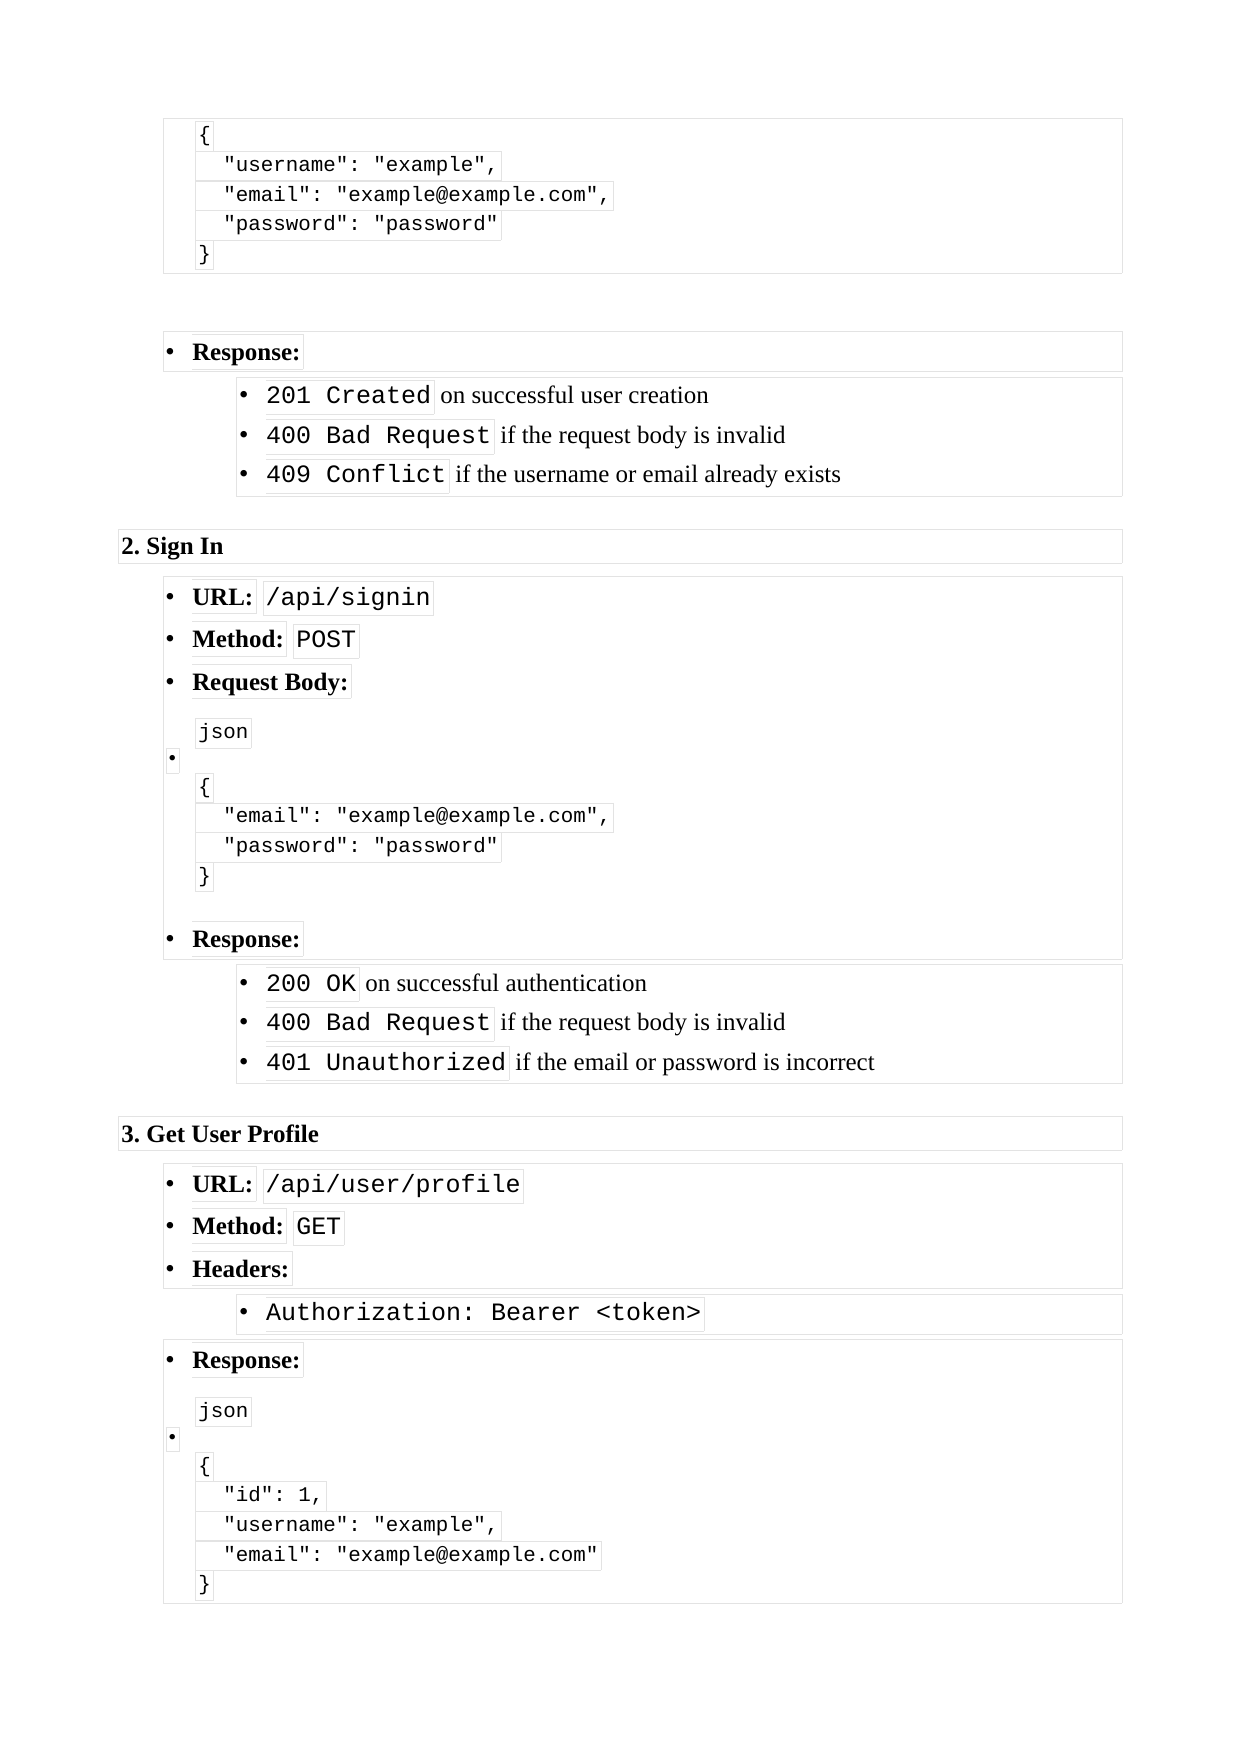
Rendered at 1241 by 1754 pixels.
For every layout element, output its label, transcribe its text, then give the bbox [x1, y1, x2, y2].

list Response: [164, 918, 1122, 959]
list Response: [164, 1340, 1122, 1377]
list "username": "example", [196, 1512, 501, 1538]
list [164, 859, 195, 892]
list "password": "password" [196, 833, 501, 859]
list Response: [164, 332, 1122, 371]
list "id": 1, [164, 1478, 195, 1508]
list 409 Conflict if the username or email already exists [237, 456, 1122, 496]
list "email": "example@example.com", [164, 799, 195, 829]
list "email": "example@example.com", [196, 182, 613, 207]
list "email": "example@example.com", [214, 799, 1122, 829]
list [502, 207, 1122, 237]
list { [164, 1448, 1122, 1478]
list Method: POST [164, 618, 1122, 658]
list [502, 829, 1122, 859]
list "email": "example@example.com" [164, 1538, 195, 1567]
list "username": "example", [327, 1508, 1122, 1538]
list Headers: [164, 1248, 1122, 1288]
list "username": "example", [164, 148, 195, 177]
list json [164, 1394, 1122, 1427]
list } [196, 863, 213, 891]
list "id": 1, [214, 1478, 1122, 1508]
list 200 OK on successful authentication [237, 965, 1122, 1001]
list Authorization: Bearer <token> [237, 1295, 1122, 1334]
list [164, 207, 195, 237]
list json [164, 715, 1122, 748]
list { [164, 770, 1122, 799]
list Method: GET [164, 1205, 1122, 1245]
list 201 Created on successful user creation [237, 378, 1122, 414]
list "email": "example@example.com" [502, 1538, 1122, 1567]
list "email": "example@example.com", [502, 177, 1122, 207]
list } [164, 237, 1122, 273]
list "username": "example", [214, 148, 1122, 177]
subtitle 3. Get User Profile [119, 1117, 1122, 1150]
list "email": "example@example.com", [196, 804, 613, 829]
list 400 Bad Request if the request body is invalid [237, 416, 1122, 454]
subtitle 2. Sign In [119, 530, 1122, 563]
list [164, 829, 195, 859]
list "username": "example", [196, 152, 501, 177]
list URL: /api/signin [164, 577, 1122, 616]
list "email": "example@example.com" [196, 1542, 601, 1567]
list "id": 1, [196, 1482, 326, 1508]
list { [164, 119, 1122, 148]
list 400 Bad Request if the request body is invalid [237, 1003, 1122, 1041]
list "username": "example", [164, 1508, 195, 1538]
list [214, 859, 1122, 892]
list } [164, 1567, 1122, 1603]
list URL: /api/user/profile [164, 1164, 1122, 1203]
list 401 Unauthorized if the email or password is incorrect [237, 1043, 1122, 1083]
list "email": "example@example.com", [164, 177, 195, 207]
list Request Body: [164, 661, 1122, 698]
list "password": "password" [196, 211, 501, 237]
